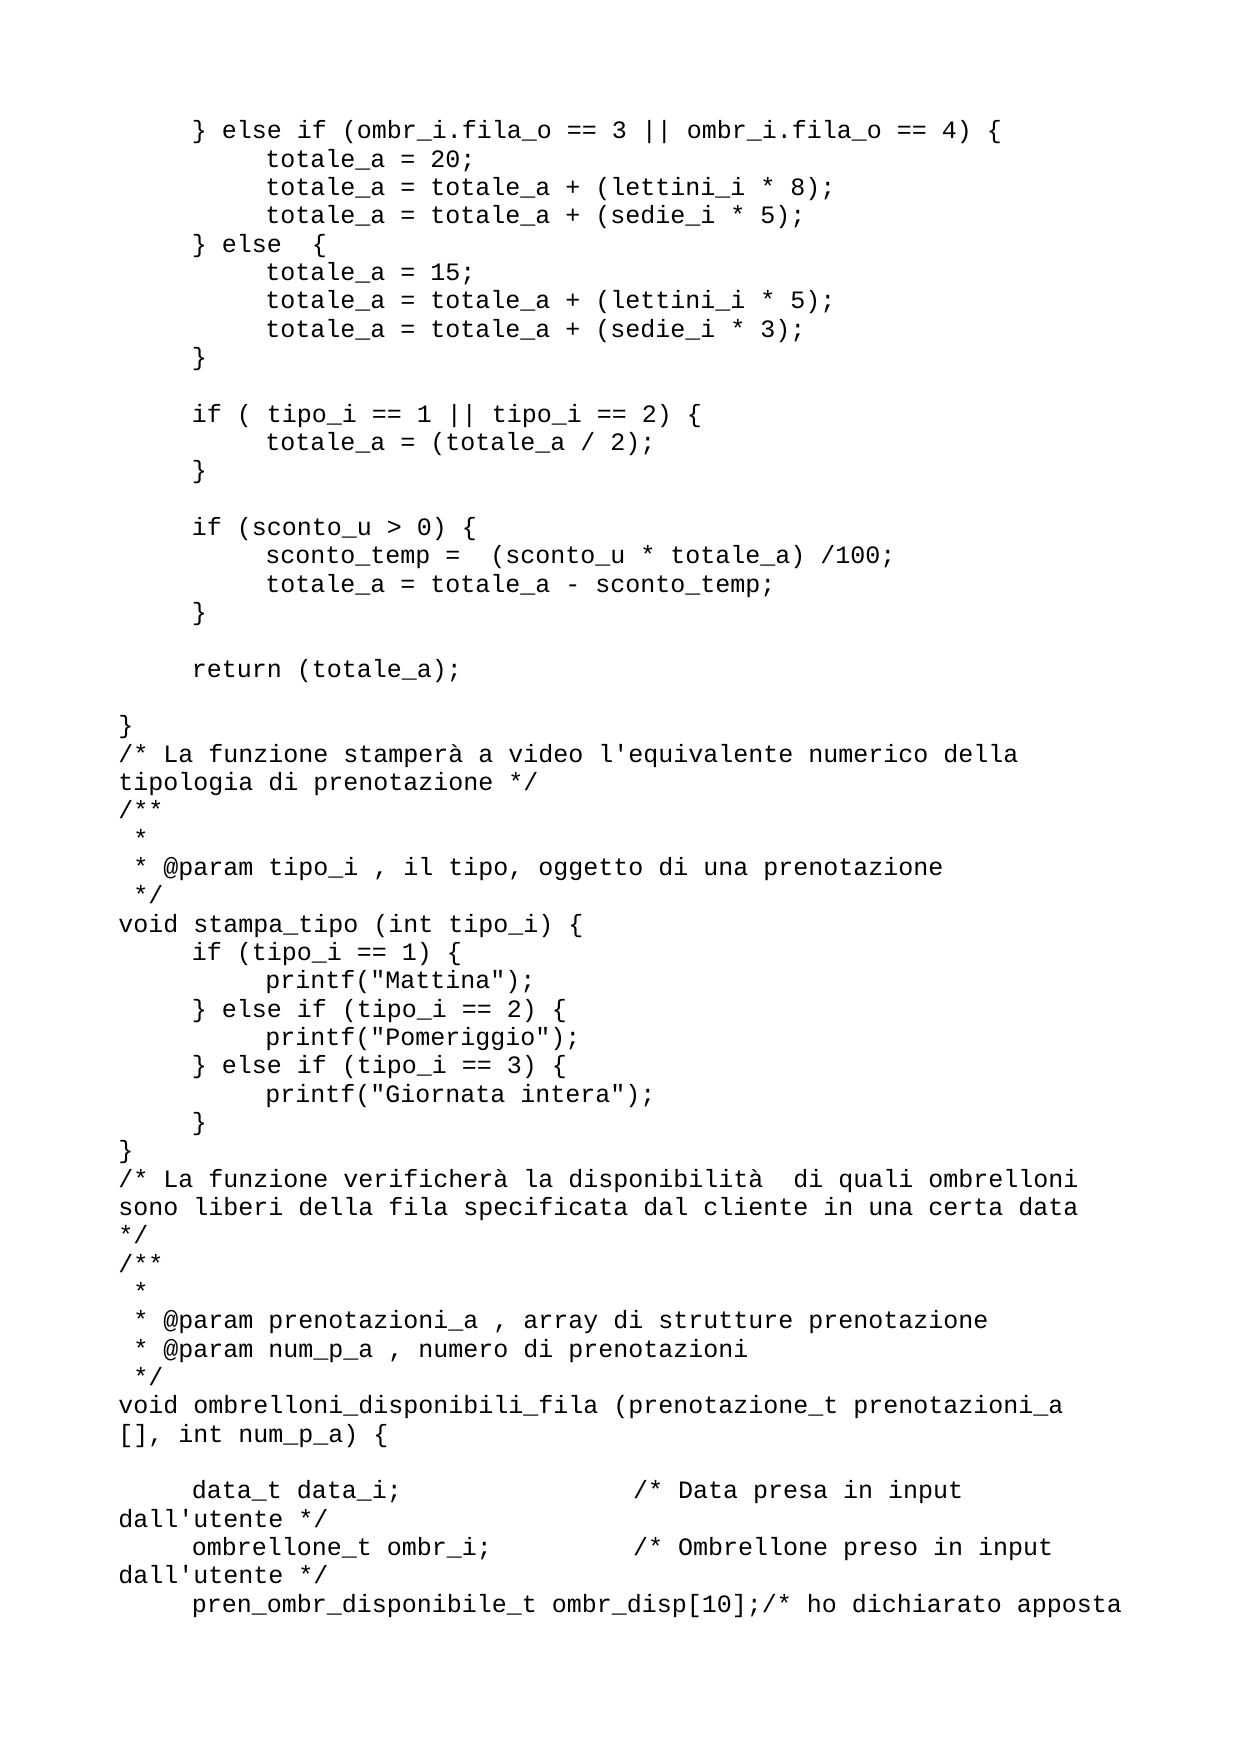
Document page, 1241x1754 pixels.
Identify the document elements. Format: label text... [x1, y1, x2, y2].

text } else if (ombr_i.fila_o == 3 || ombr_i.fila_o == 4) { totale_a = 20; totale_a = totale_a + (lettini_i * 8); totale_a = totale_a + (sedie_i * 5); } else { totale_a = 15; totale_a = totale_a + (lettini_i * 5); totale_a = totale_a + (sedie_i * 3); } if ( tipo_i == 1 || tipo_i == 2) { totale_a = (totale_a / 2); } if (sconto_u > 0) { sconto_temp = (sconto_u * totale_a) /100; totale_a = totale_a - sconto_temp; } return (totale_a); } /* La funzione stamperà a video l'equivalente numerico della tipologia di prenotazione */ /** * * @param tipo_i , il tipo, oggetto di una prenotazione */ void stampa_tipo (int tipo_i) { if (tipo_i == 1) { printf("Mattina"); } else if (tipo_i == 2) { printf("Pomeriggio"); } else if (tipo_i == 3) { printf("Giornata intera"); } } /* La funzione verificherà la disponibilità di quali ombrelloni sono liberi della fila specificata dal cliente in una certa data */ /** * * @param prenotazioni_a , array di strutture prenotazione * @param num_p_a , numero di prenotazioni */ void ombrelloni_disponibili_fila (prenotazione_t prenotazioni_a [], int num_p_a) { data_t data_i; /* Data presa in input dall'utente */ ombrellone_t ombr_i; /* Ombrellone preso in input dall'utente */ pren_ombr_disponibile_t ombr_disp[10];/* ho dichiarato apposta [118, 118, 1122, 1620]
